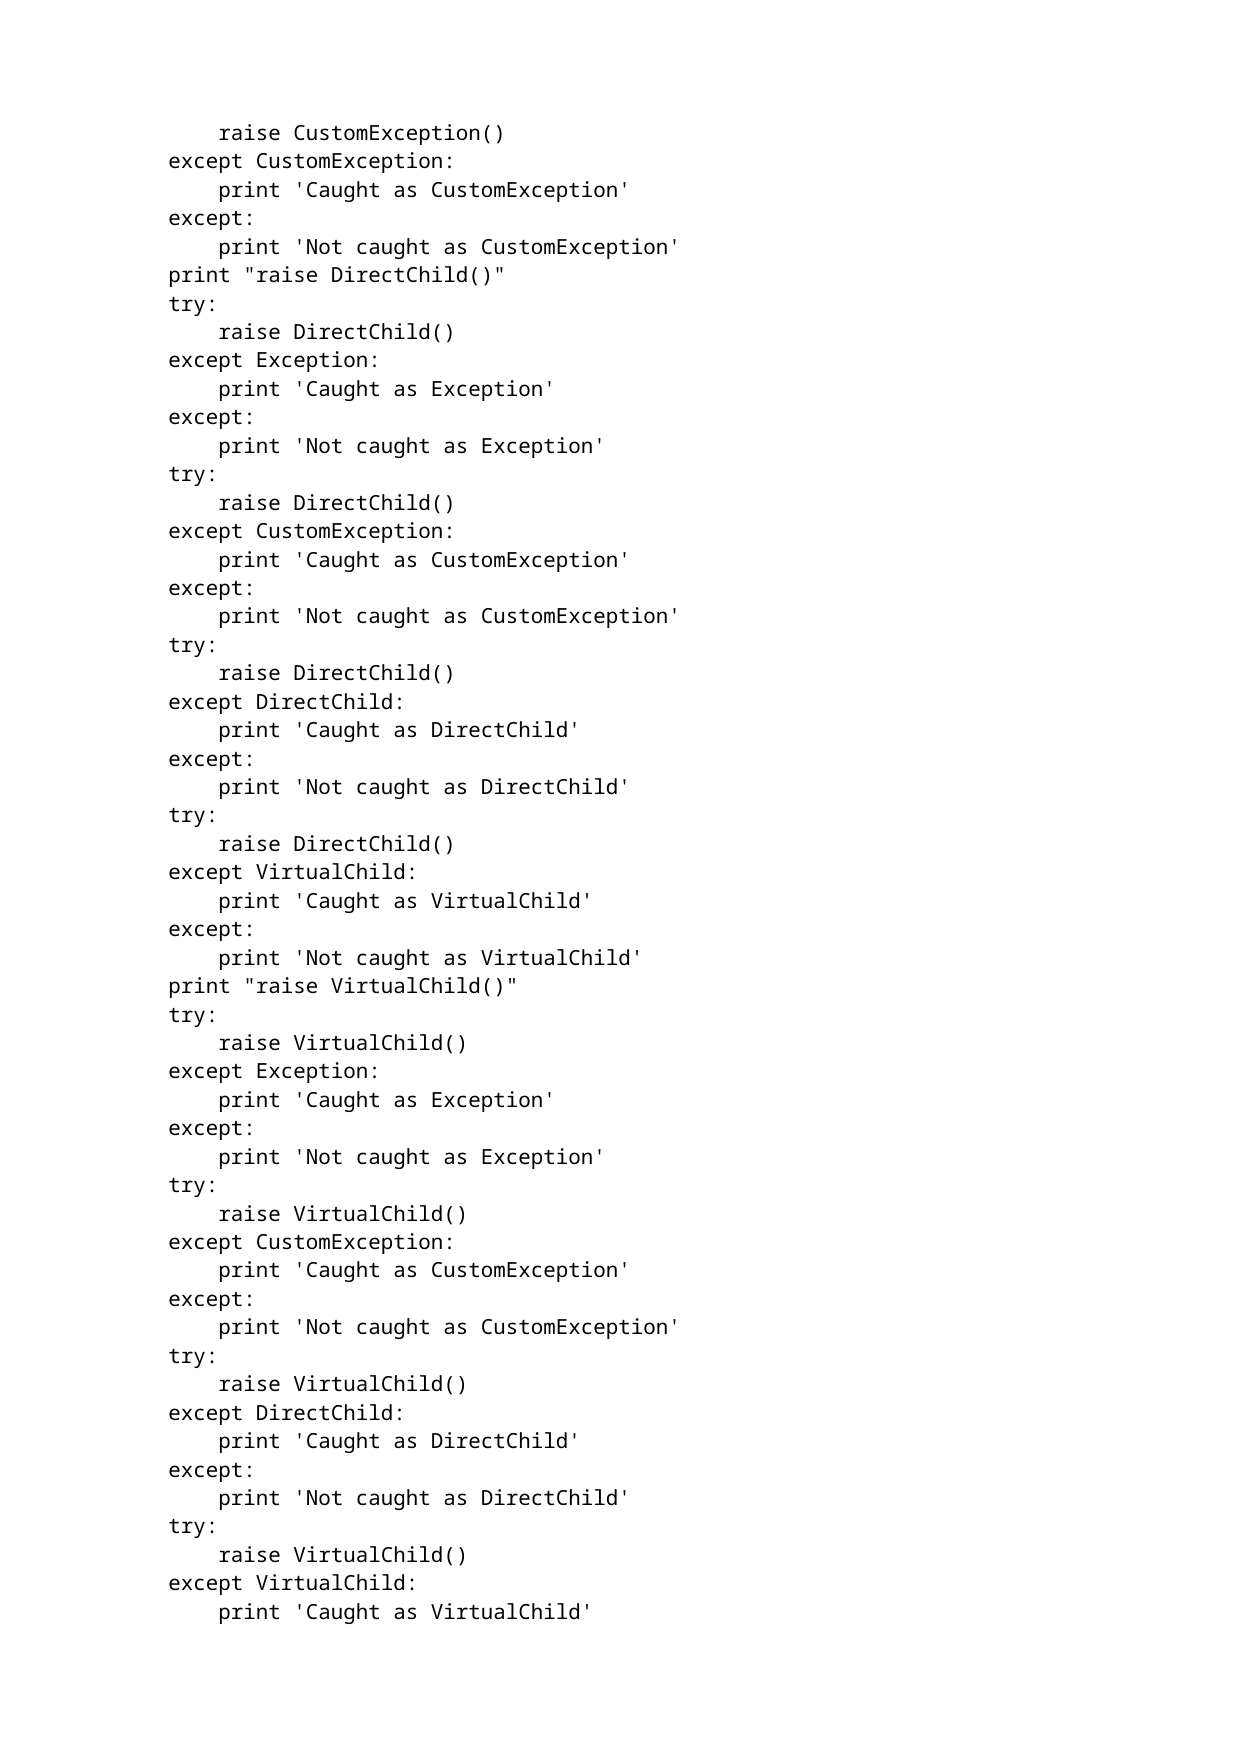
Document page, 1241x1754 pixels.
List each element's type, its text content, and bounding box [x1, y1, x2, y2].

text print 'Caught as CustomException' [118, 1256, 1122, 1284]
text raise DirectChild() [118, 317, 1122, 346]
text raise VirtualChild() [118, 1540, 1122, 1568]
text print 'Caught as Exception' [118, 374, 1122, 402]
text print 'Caught as CustomException' [118, 175, 1122, 203]
text except: [118, 402, 1122, 431]
text except DirectChild: [118, 1398, 1122, 1426]
text raise CustomException() [118, 118, 1122, 147]
text try: [118, 459, 1122, 488]
text except VirtualChild: [118, 857, 1122, 886]
text raise DirectChild() [118, 488, 1122, 516]
text raise DirectChild() [118, 829, 1122, 857]
text try: [118, 630, 1122, 658]
text print 'Caught as VirtualChild' [118, 886, 1122, 914]
text except: [118, 914, 1122, 943]
text except: [118, 203, 1122, 232]
text print 'Caught as DirectChild' [118, 1426, 1122, 1455]
text print 'Not caught as CustomException' [118, 602, 1122, 630]
text print 'Caught as VirtualChild' [118, 1597, 1122, 1625]
text try: [118, 1000, 1122, 1028]
text except DirectChild: [118, 687, 1122, 715]
text try: [118, 1512, 1122, 1540]
text try: [118, 1341, 1122, 1369]
text except Exception: [118, 346, 1122, 374]
text print 'Not caught as Exception' [118, 431, 1122, 459]
text except CustomException: [118, 147, 1122, 175]
text print "raise DirectChild()" [118, 260, 1122, 289]
text raise VirtualChild() [118, 1369, 1122, 1398]
text print 'Caught as CustomException' [118, 545, 1122, 573]
text except: [118, 744, 1122, 772]
text except Exception: [118, 1057, 1122, 1085]
text except: [118, 573, 1122, 602]
text except VirtualChild: [118, 1568, 1122, 1597]
text except: [118, 1455, 1122, 1483]
text print 'Not caught as Exception' [118, 1142, 1122, 1170]
text try: [118, 1170, 1122, 1199]
text try: [118, 289, 1122, 317]
text raise VirtualChild() [118, 1028, 1122, 1057]
text print 'Caught as DirectChild' [118, 715, 1122, 744]
text try: [118, 801, 1122, 829]
text except: [118, 1113, 1122, 1142]
text print 'Not caught as DirectChild' [118, 772, 1122, 801]
text raise DirectChild() [118, 658, 1122, 687]
text print 'Not caught as CustomException' [118, 1312, 1122, 1341]
text raise VirtualChild() [118, 1199, 1122, 1227]
text print "raise VirtualChild()" [118, 971, 1122, 1000]
text except CustomException: [118, 1227, 1122, 1256]
text print 'Not caught as DirectChild' [118, 1483, 1122, 1512]
text print 'Not caught as VirtualChild' [118, 943, 1122, 971]
text print 'Not caught as CustomException' [118, 232, 1122, 260]
text except: [118, 1284, 1122, 1312]
text except CustomException: [118, 516, 1122, 545]
text print 'Caught as Exception' [118, 1085, 1122, 1113]
